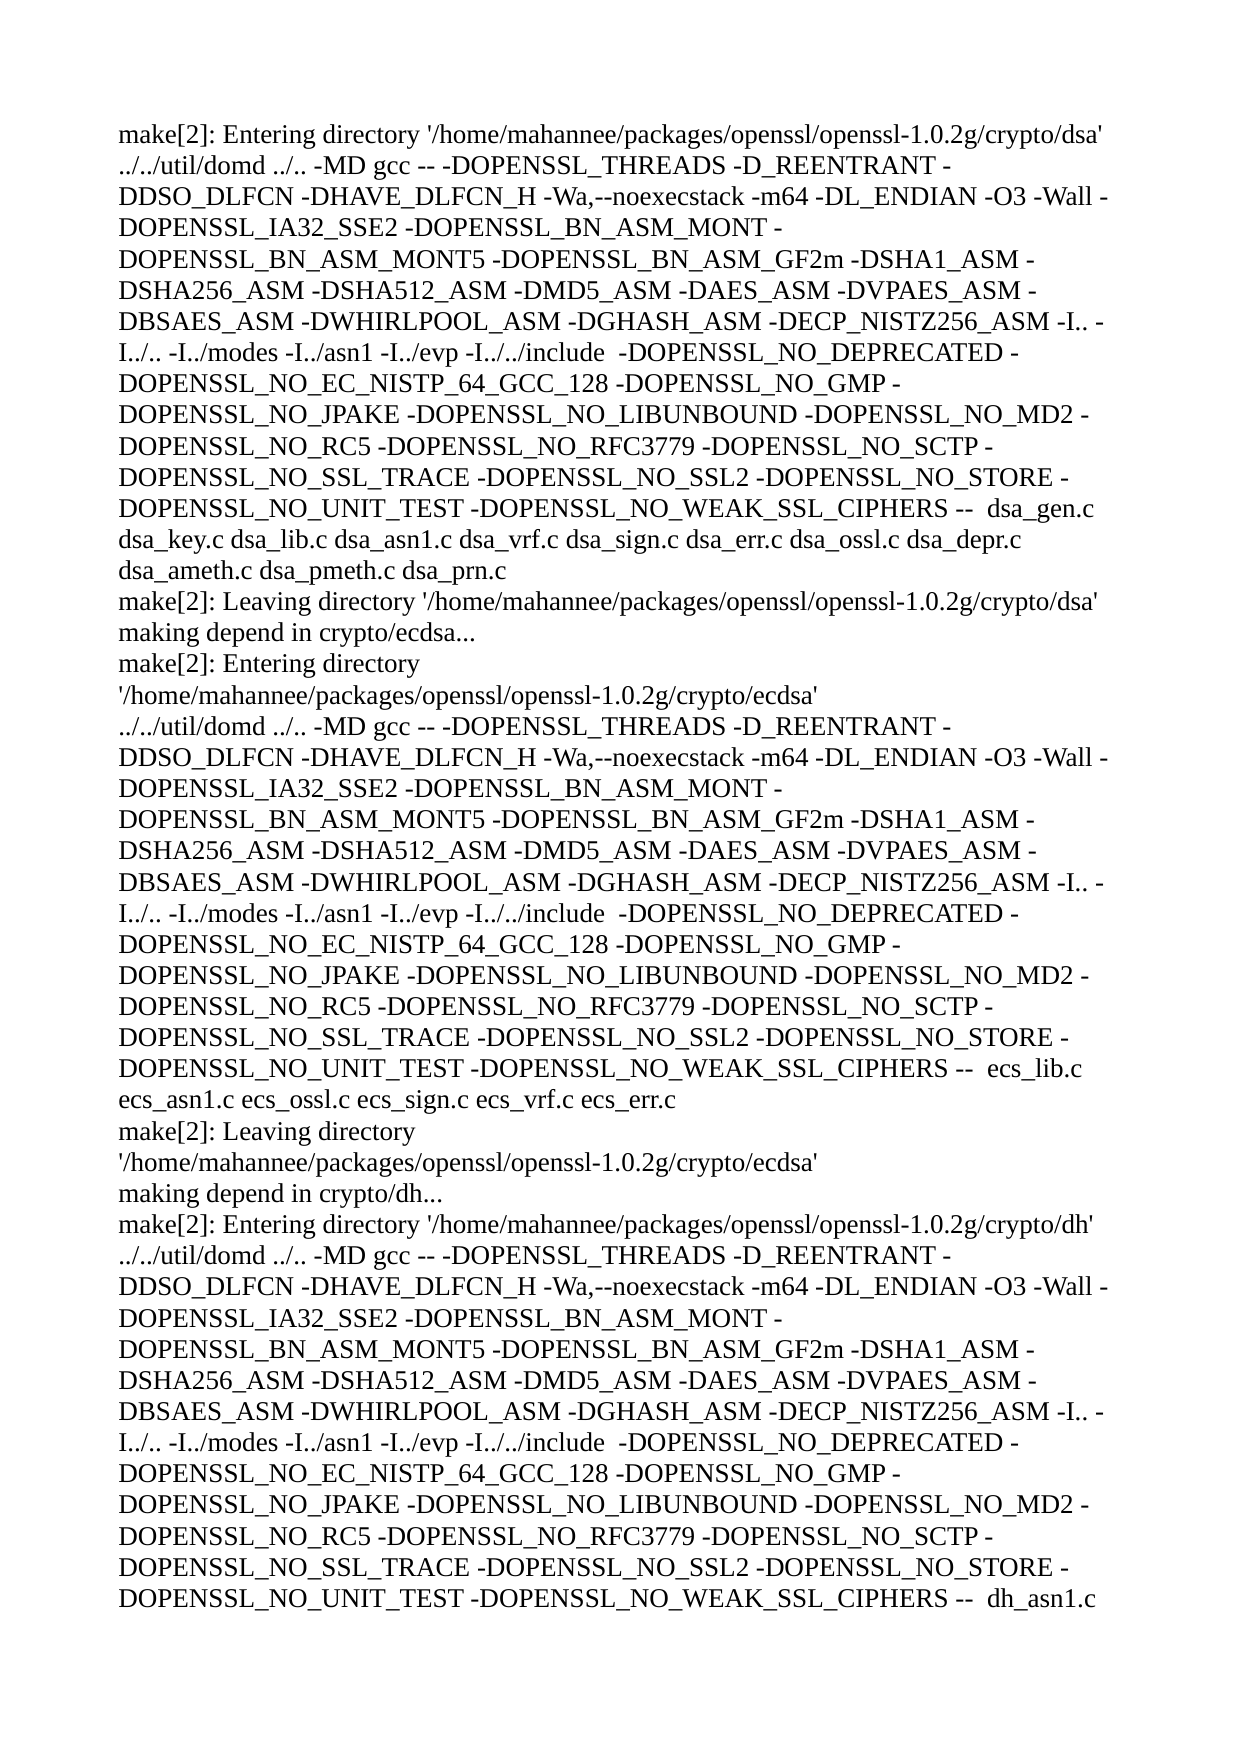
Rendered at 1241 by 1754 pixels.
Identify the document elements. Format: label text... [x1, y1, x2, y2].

text making depend in crypto/ecdsa... [118, 616, 1122, 648]
text ../../util/domd ../.. -MD gcc -- -DOPENSSL_THREADS -D_REENTRANT -DDSO_DLFCN -DHAVE_DLFCN_H -Wa,--noexecstack -m64 -DL_ENDIAN -O3 -Wall -DOPENSSL_IA32_SSE2 -DOPENSSL_BN_ASM_MONT -DOPENSSL_BN_ASM_MONT5 -DOPENSSL_BN_ASM_GF2m -DSHA1_ASM -DSHA256_ASM -DSHA512_ASM -DMD5_ASM -DAES_ASM -DVPAES_ASM -DBSAES_ASM -DWHIRLPOOL_ASM -DGHASH_ASM -DECP_NISTZ256_ASM -I.. -I../.. -I../modes -I../asn1 -I../evp -I../../include -DOPENSSL_NO_DEPRECATED -DOPENSSL_NO_EC_NISTP_64_GCC_128 -DOPENSSL_NO_GMP -DOPENSSL_NO_JPAKE -DOPENSSL_NO_LIBUNBOUND -DOPENSSL_NO_MD2 -DOPENSSL_NO_RC5 -DOPENSSL_NO_RFC3779 -DOPENSSL_NO_SCTP -DOPENSSL_NO_SSL_TRACE -DOPENSSL_NO_SSL2 -DOPENSSL_NO_STORE -DOPENSSL_NO_UNIT_TEST -DOPENSSL_NO_WEAK_SSL_CIPHERS -- dsa_gen.c dsa_key.c dsa_lib.c dsa_asn1.c dsa_vrf.c dsa_sign.c dsa_err.c dsa_ossl.c dsa_depr.c dsa_ameth.c dsa_pmeth.c dsa_prn.c [118, 149, 1122, 585]
text make[2]: Entering directory '/home/mahannee/packages/openssl/openssl-1.0.2g/crypto/dsa' [118, 118, 1122, 149]
text ../../util/domd ../.. -MD gcc -- -DOPENSSL_THREADS -D_REENTRANT -DDSO_DLFCN -DHAVE_DLFCN_H -Wa,--noexecstack -m64 -DL_ENDIAN -O3 -Wall -DOPENSSL_IA32_SSE2 -DOPENSSL_BN_ASM_MONT -DOPENSSL_BN_ASM_MONT5 -DOPENSSL_BN_ASM_GF2m -DSHA1_ASM -DSHA256_ASM -DSHA512_ASM -DMD5_ASM -DAES_ASM -DVPAES_ASM -DBSAES_ASM -DWHIRLPOOL_ASM -DGHASH_ASM -DECP_NISTZ256_ASM -I.. -I../.. -I../modes -I../asn1 -I../evp -I../../include -DOPENSSL_NO_DEPRECATED -DOPENSSL_NO_EC_NISTP_64_GCC_128 -DOPENSSL_NO_GMP -DOPENSSL_NO_JPAKE -DOPENSSL_NO_LIBUNBOUND -DOPENSSL_NO_MD2 -DOPENSSL_NO_RC5 -DOPENSSL_NO_RFC3779 -DOPENSSL_NO_SCTP -DOPENSSL_NO_SSL_TRACE -DOPENSSL_NO_SSL2 -DOPENSSL_NO_STORE -DOPENSSL_NO_UNIT_TEST -DOPENSSL_NO_WEAK_SSL_CIPHERS -- dh_asn1.c [118, 1239, 1122, 1613]
text make[2]: Entering directory '/home/mahannee/packages/openssl/openssl-1.0.2g/crypto/dh' [118, 1208, 1122, 1239]
text make[2]: Entering directory '/home/mahannee/packages/openssl/openssl-1.0.2g/crypto/ecdsa' [118, 648, 1122, 710]
text make[2]: Leaving directory '/home/mahannee/packages/openssl/openssl-1.0.2g/crypto/dsa' [118, 585, 1122, 616]
text making depend in crypto/dh... [118, 1177, 1122, 1208]
text make[2]: Leaving directory '/home/mahannee/packages/openssl/openssl-1.0.2g/crypto/ecdsa' [118, 1115, 1122, 1177]
text ../../util/domd ../.. -MD gcc -- -DOPENSSL_THREADS -D_REENTRANT -DDSO_DLFCN -DHAVE_DLFCN_H -Wa,--noexecstack -m64 -DL_ENDIAN -O3 -Wall -DOPENSSL_IA32_SSE2 -DOPENSSL_BN_ASM_MONT -DOPENSSL_BN_ASM_MONT5 -DOPENSSL_BN_ASM_GF2m -DSHA1_ASM -DSHA256_ASM -DSHA512_ASM -DMD5_ASM -DAES_ASM -DVPAES_ASM -DBSAES_ASM -DWHIRLPOOL_ASM -DGHASH_ASM -DECP_NISTZ256_ASM -I.. -I../.. -I../modes -I../asn1 -I../evp -I../../include -DOPENSSL_NO_DEPRECATED -DOPENSSL_NO_EC_NISTP_64_GCC_128 -DOPENSSL_NO_GMP -DOPENSSL_NO_JPAKE -DOPENSSL_NO_LIBUNBOUND -DOPENSSL_NO_MD2 -DOPENSSL_NO_RC5 -DOPENSSL_NO_RFC3779 -DOPENSSL_NO_SCTP -DOPENSSL_NO_SSL_TRACE -DOPENSSL_NO_SSL2 -DOPENSSL_NO_STORE -DOPENSSL_NO_UNIT_TEST -DOPENSSL_NO_WEAK_SSL_CIPHERS -- ecs_lib.c ecs_asn1.c ecs_ossl.c ecs_sign.c ecs_vrf.c ecs_err.c [118, 710, 1122, 1115]
